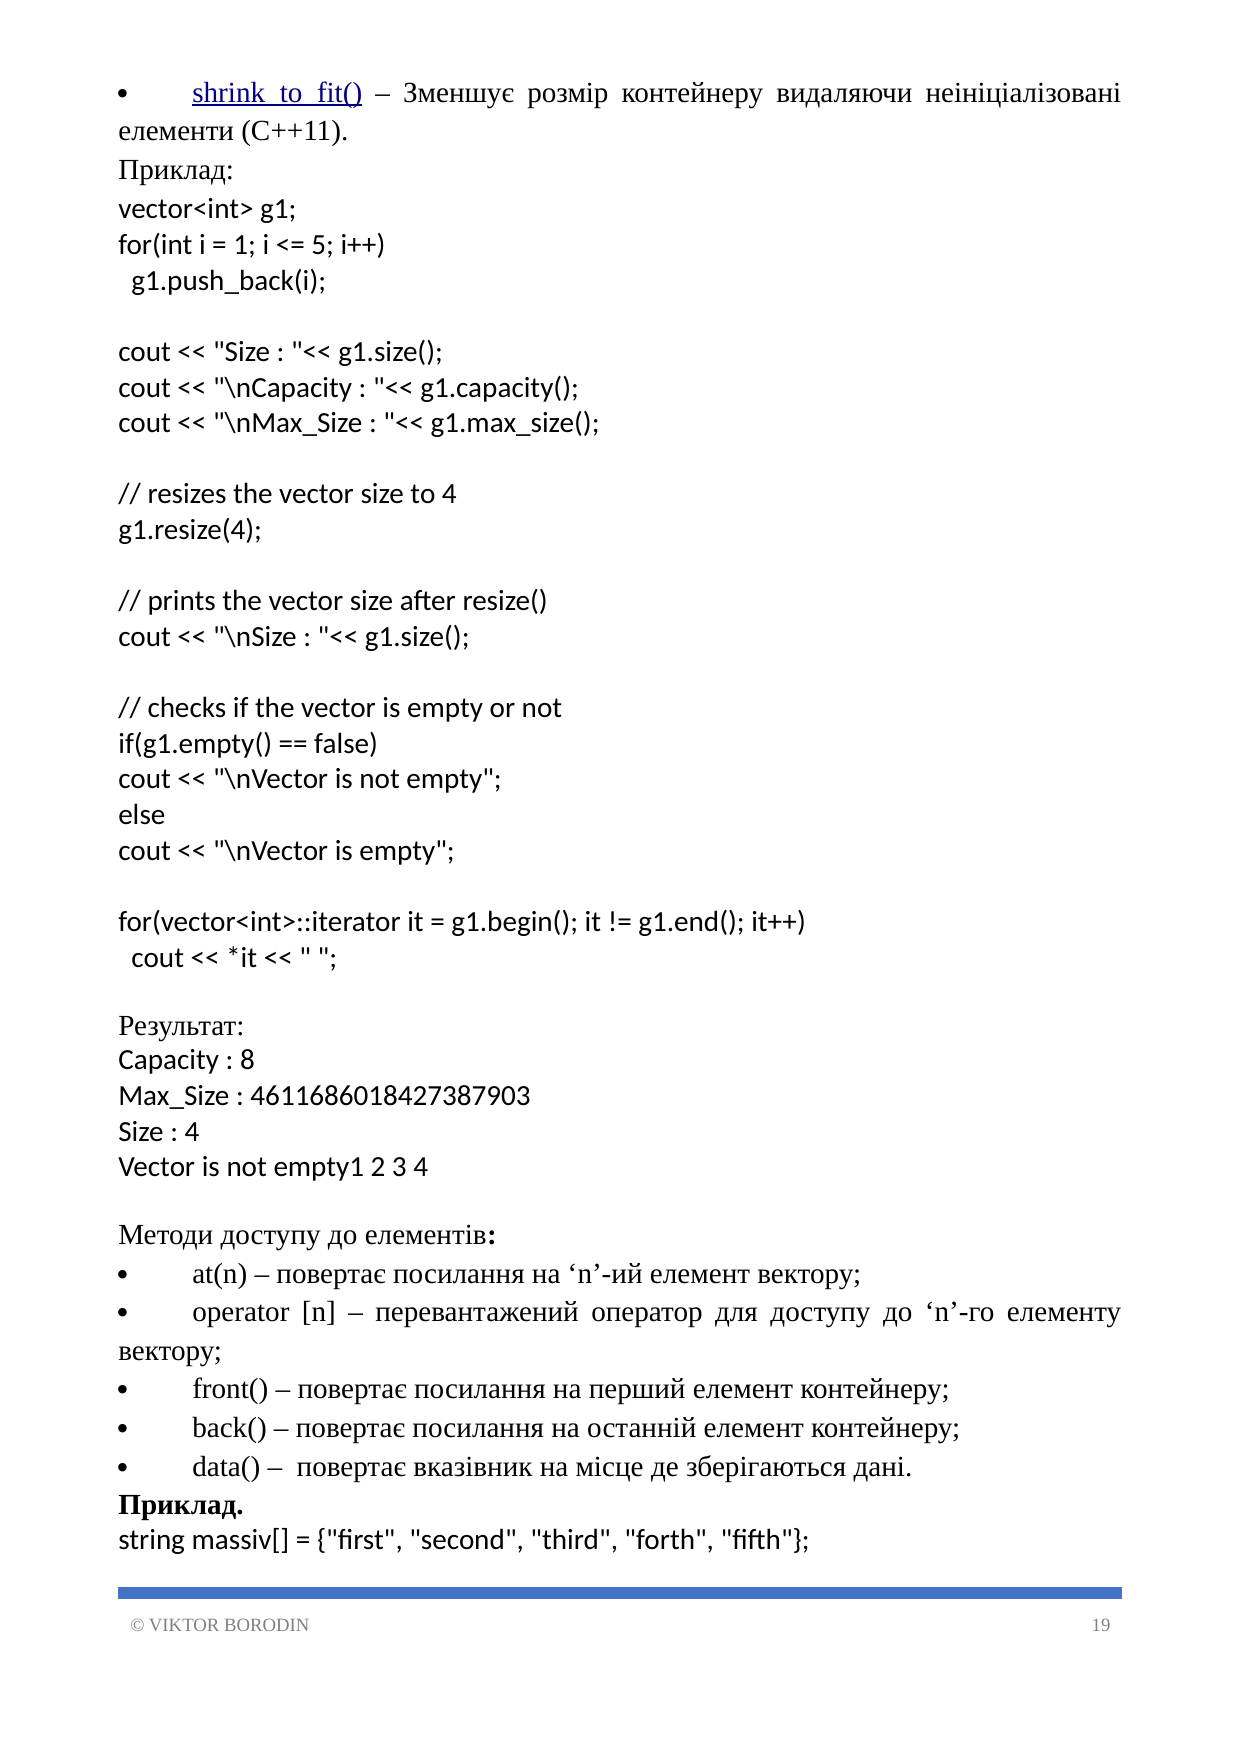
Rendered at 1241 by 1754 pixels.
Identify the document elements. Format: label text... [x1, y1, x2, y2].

text // checks if the vector is empty or not [118, 689, 1122, 725]
text // resizes the vector size to 4 [118, 476, 1122, 511]
text cout << "Size : "<< g1.size(); [118, 333, 1122, 369]
text cout << "\nCapacity : "<< g1.capacity(); [118, 369, 1122, 404]
text Capacity : 8 [118, 1041, 1122, 1077]
list front() – повертає посилання на перший елемент контейнеру; [118, 1372, 1122, 1405]
text g1.resize(4); [118, 511, 1122, 547]
text g1.push_back(i); [118, 262, 1122, 297]
text vector<int> g1; [118, 191, 1122, 226]
text Приклад. [118, 1487, 1122, 1521]
list operator [n] – перевантажений оператор для доступу до ‘n’-го елементу вектору; [118, 1294, 1122, 1367]
text Size : 4 [118, 1113, 1122, 1148]
text for(int i = 1; i <= 5; i++) [118, 226, 1122, 262]
text cout << "\nVector is empty"; [118, 832, 1122, 867]
list back() – повертає посилання на останній елемент контейнеру; [118, 1410, 1122, 1444]
text Приклад: [118, 152, 1122, 186]
text string massiv[] = {"first", "second", "third", "forth", "fifth"}; [118, 1521, 1122, 1556]
text Max_Size : 4611686018427387903 [118, 1077, 1122, 1113]
text cout << "\nSize : "<< g1.size(); [118, 618, 1122, 654]
list at(n) – повертає посилання на ‘n’-ий елемент вектору; [118, 1256, 1122, 1289]
text cout << "\nMax_Size : "<< g1.max_size(); [118, 404, 1122, 440]
text // prints the vector size after resize() [118, 582, 1122, 618]
text if(g1.empty() == false) [118, 725, 1122, 761]
text cout << "\nVector is not empty"; [118, 761, 1122, 796]
text cout << *it << " "; [118, 939, 1122, 974]
text Vector is not empty1 2 3 4 [118, 1148, 1122, 1184]
text Результат: [118, 1008, 1122, 1041]
list data() – повертає вказівник на місце де зберігаються дані. [118, 1449, 1122, 1482]
list shrink_to_fit() – Зменшує розмір контейнеру видаляючи неініціалізовані елементи (С++11). [118, 75, 1122, 147]
text Методи доступу до елементів: [118, 1217, 1122, 1251]
text else [118, 796, 1122, 832]
text for(vector<int>::iterator it = g1.begin(); it != g1.end(); it++) [118, 903, 1122, 939]
